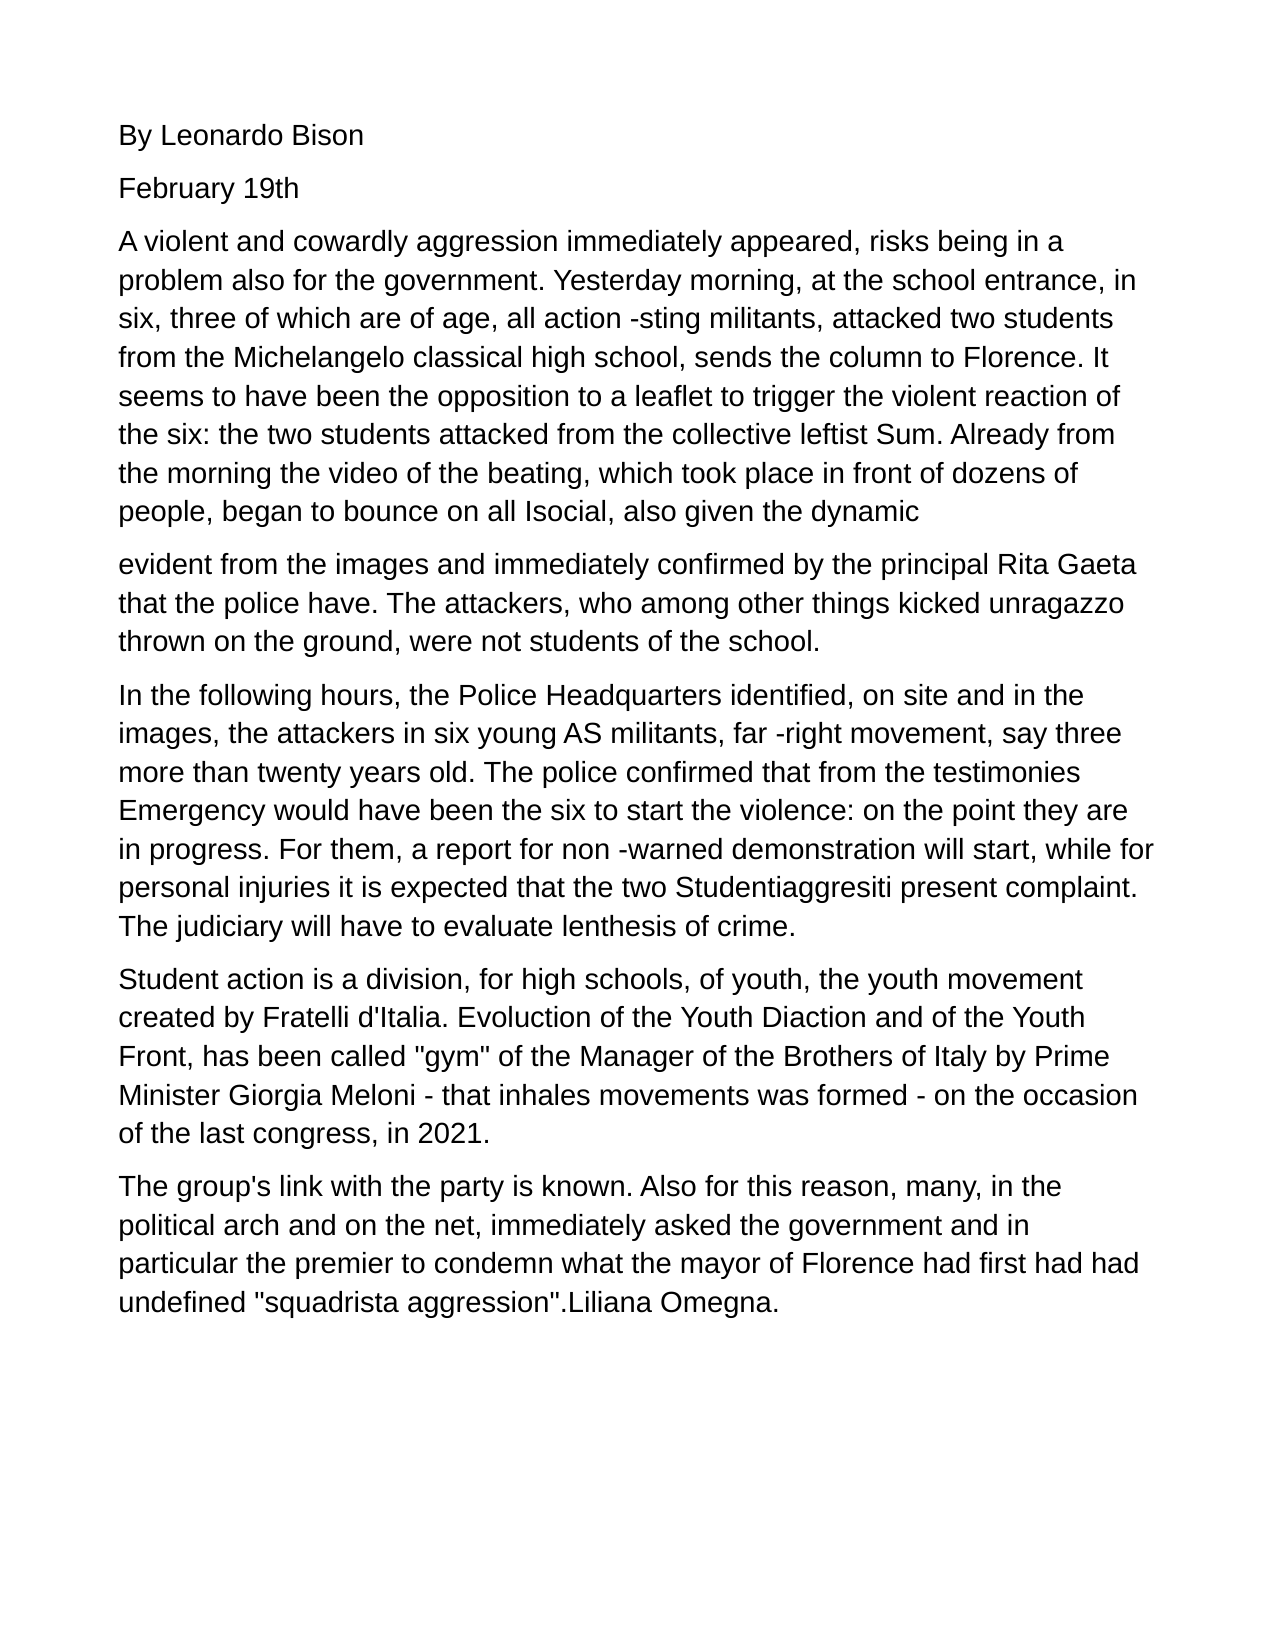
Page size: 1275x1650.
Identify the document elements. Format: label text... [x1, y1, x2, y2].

text A violent and cowardly aggression immediately appeared, risks being in a problem also for the government. Yesterday morning, at the school entrance, in six, three of which are of age, all action -sting militants, attacked two students from the Michelangelo classical high school, sends the column to Florence. It seems to have been the opposition to a leaflet to trigger the violent reaction of the six: the two students attacked from the collective leftist Sum. Already from the morning the video of the beating, which took place in front of dozens of people, began to bounce on all Isocial, also given the dynamic [118, 224, 1157, 528]
text The group's link with the party is known. Also for this reason, many, in the political arch and on the net, immediately asked the government and in particular the premier to condemn what the mayor of Florence had first had had undefined "squadrista aggression".Liliana Omegna. [118, 1169, 1157, 1318]
text February 19th [118, 171, 1157, 205]
text Student action is a division, for high schools, of youth, the youth movement created by Fratelli d'Italia. Evoluction of the Youth Diaction and of the Youth Front, has been called "gym" of the Manager of the Brothers of Italy by Prime Minister Giorgia Meloni - that inhales movements was formed - on the occasion of the last congress, in 2021. [118, 962, 1157, 1149]
text By Leonardo Bison [118, 118, 1157, 152]
text In the following hours, the Police Headquarters identified, on site and in the images, the attackers in six young AS militants, far -right movement, say three more than twenty years old. The police confirmed that from the testimonies Emergency would have been the six to start the violence: on the point they are in progress. For them, a report for non -warned demonstration will start, while for personal injuries it is expected that the two Studentiaggresiti present complaint. The judiciary will have to evaluate lenthesis of crime. [118, 677, 1157, 942]
text evident from the images and immediately confirmed by the principal Rita Gaeta that the police have. The attackers, who among other things kicked unragazzo thrown on the ground, were not students of the school. [118, 547, 1157, 658]
